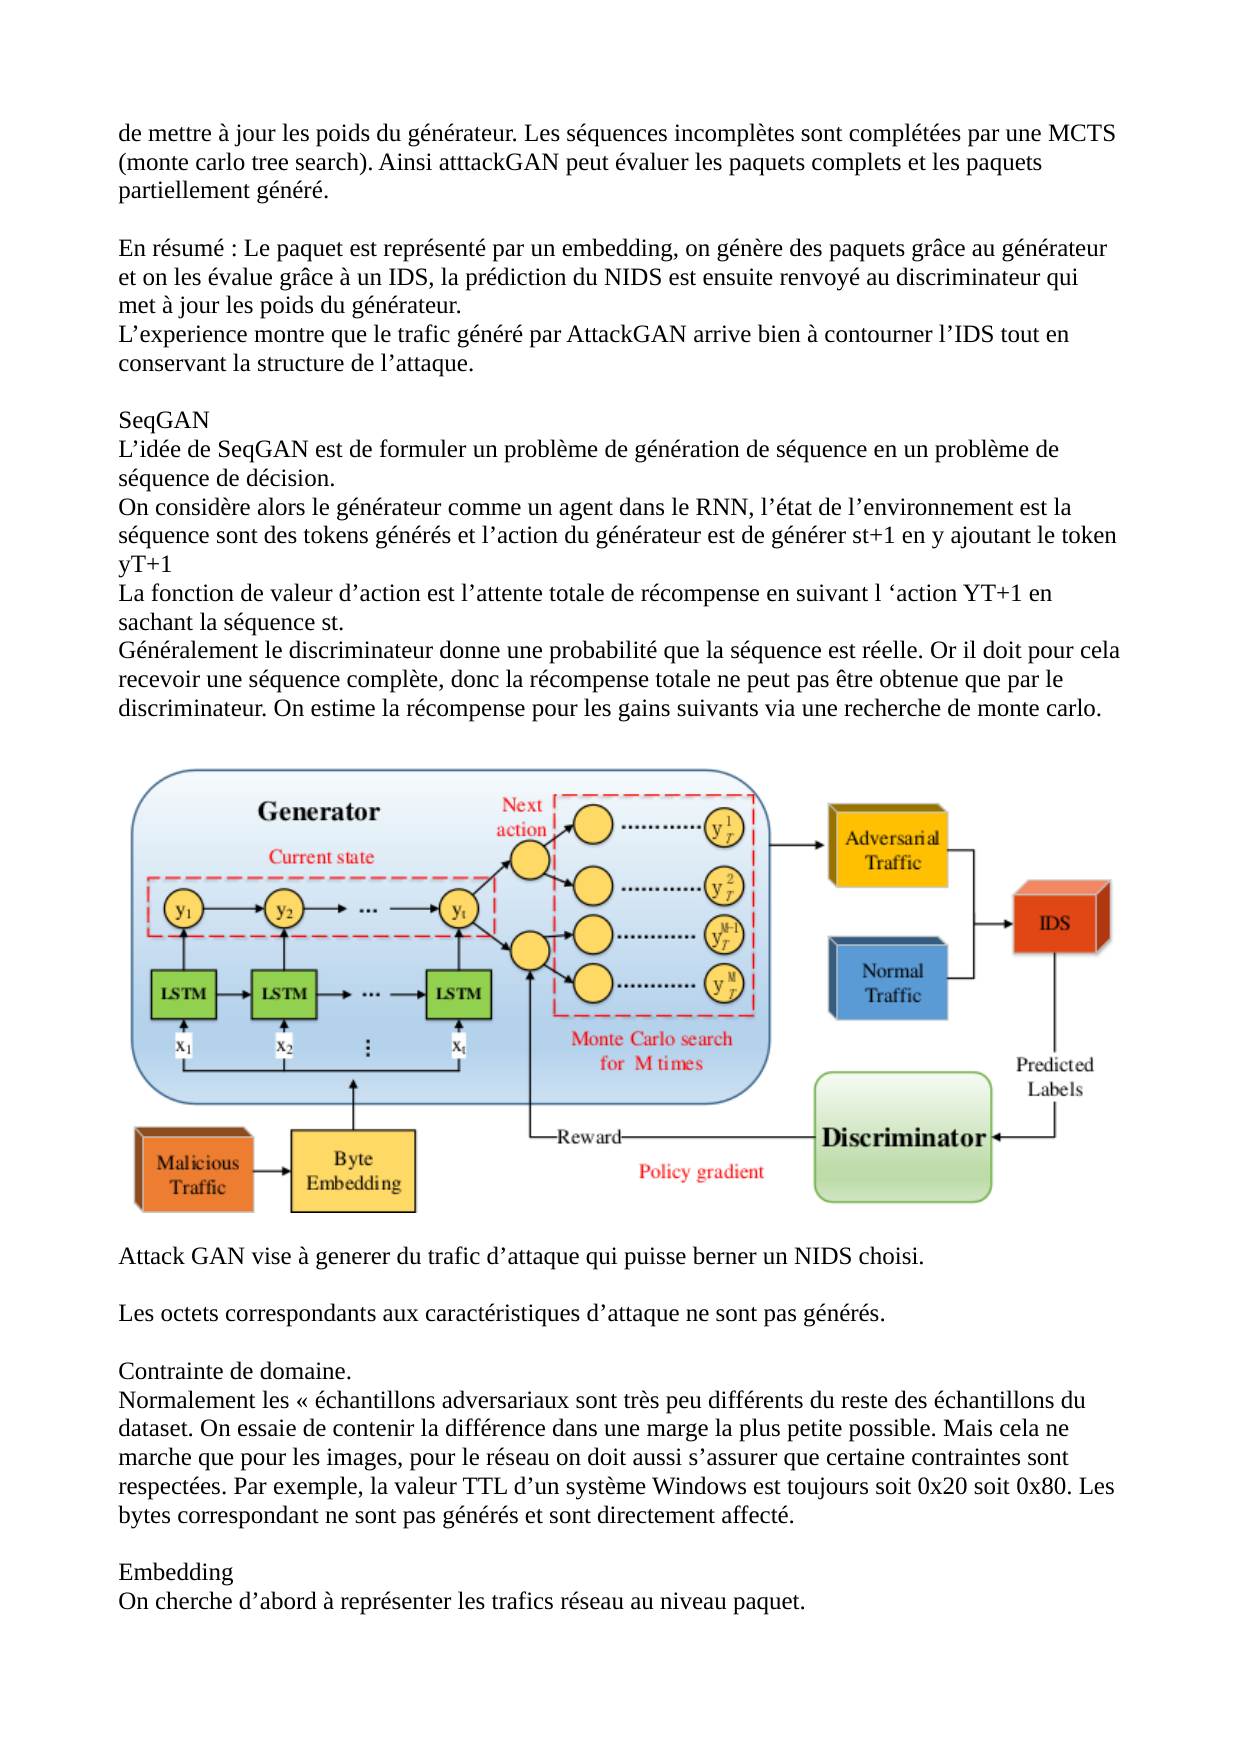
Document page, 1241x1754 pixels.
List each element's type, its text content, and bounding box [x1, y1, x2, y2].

text On cherche d’abord à représenter les trafics réseau au niveau paquet. [118, 1586, 1122, 1615]
text On considère alors le générateur comme un agent dans le RNN, l’état de l’environnement est la séquence sont des tokens générés et l’action du générateur est de générer st+1 en y ajoutant le token yT+1 [118, 492, 1122, 578]
text Normalement les « échantillons adversariaux sont très peu différents du reste des échantillons du dataset. On essaie de contenir la différence dans une marge la plus petite possible. Mais cela ne marche que pour les images, pour le réseau on doit aussi s’assurer que certaine contraintes sont respectées. Par exemple, la valeur TTL d’un système Windows est toujours soit 0x20 soit 0x80. Les bytes correspondant ne sont pas générés et sont directement affecté. [118, 1385, 1122, 1528]
text Contrainte de domaine. [118, 1356, 1122, 1385]
text Généralement le discriminateur donne une probabilité que la séquence est réelle. Or il doit pour cela recevoir une séquence complète, donc la récompense totale ne peut pas être obtenue que par le discriminateur. On estime la récompense pour les gains suivants via une recherche de monte carlo. [118, 636, 1122, 722]
text La fonction de valeur d’action est l’attente totale de récompense en suivant l ‘action YT+1 en sachant la séquence st. [118, 578, 1122, 636]
text SeqGAN [118, 406, 1122, 434]
picture [118, 767, 1123, 1213]
text Embedding [118, 1557, 1122, 1586]
text L’experience montre que le trafic généré par AttackGAN arrive bien à contourner l’IDS tout en conservant la structure de l’attaque. [118, 319, 1122, 377]
text L’idée de SeqGAN est de formuler un problème de génération de séquence en un problème de séquence de décision. [118, 434, 1122, 492]
text En résumé : Le paquet est représenté par un embedding, on génère des paquets grâce au générateur et on les évalue grâce à un IDS, la prédiction du NIDS est ensuite renvoyé au discriminateur qui met à jour les poids du générateur. [118, 233, 1122, 319]
text Attack GAN vise à generer du trafic d’attaque qui puisse berner un NIDS choisi. [118, 1241, 1122, 1270]
text de mettre à jour les poids du générateur. Les séquences incomplètes sont complétées par une MCTS (monte carlo tree search). Ainsi atttackGAN peut évaluer les paquets complets et les paquets partiellement généré. [118, 118, 1122, 204]
text Les octets correspondants aux caractéristiques d’attaque ne sont pas générés. [118, 1298, 1122, 1327]
